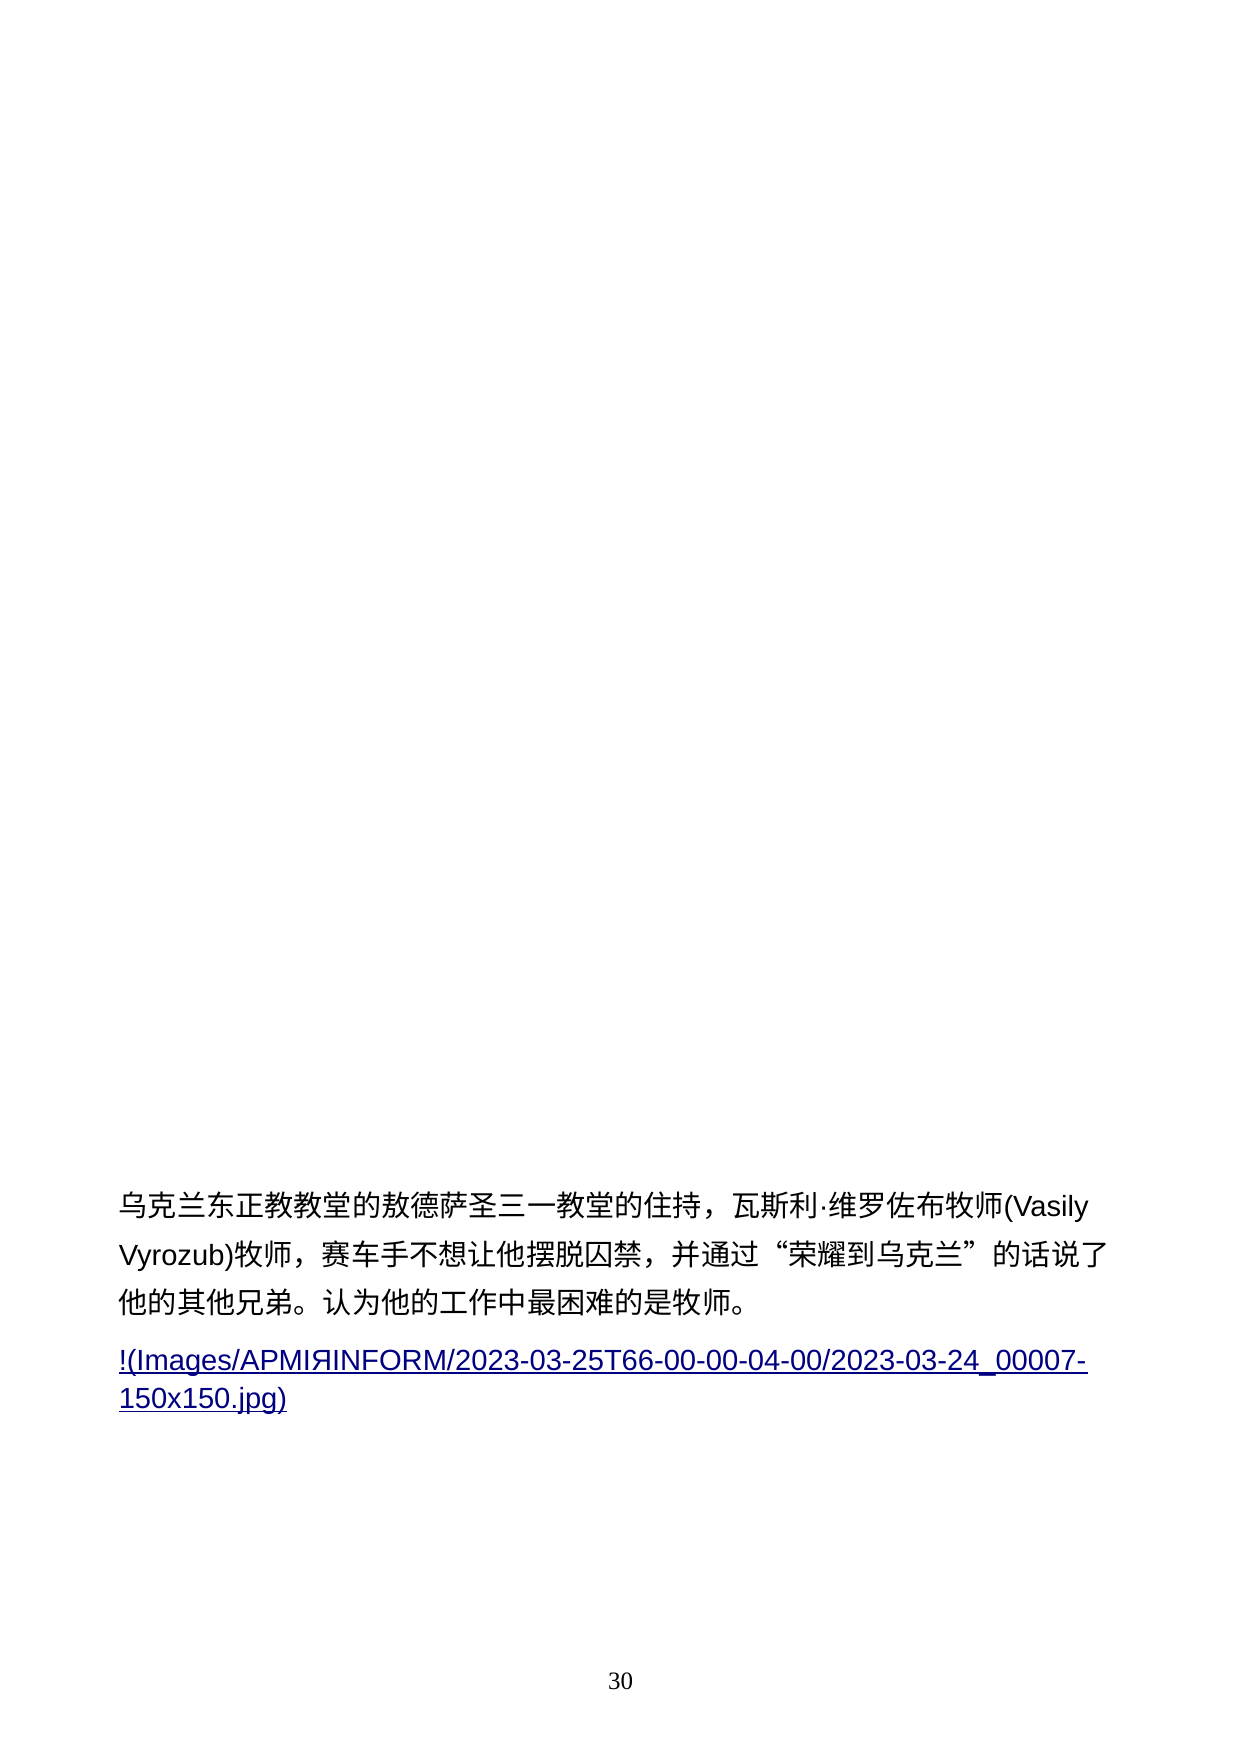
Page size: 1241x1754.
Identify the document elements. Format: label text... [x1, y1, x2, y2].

text !(Images/AРМІЯINFORM/2023-03-25T66-00-00-04-00/2023-03-24_00007-150x150.jpg) [118, 1343, 1122, 1415]
text 乌克兰东正教教堂的敖德萨圣三一教堂的住持，瓦斯利·维罗佐布牧师(Vasily Vyrozub)牧师，赛车手不想让他摆脱囚禁，并通过“荣耀到乌克兰”的话说了他的其他兄弟。认为他的工作中最困难的是牧师。 [118, 1183, 1122, 1322]
